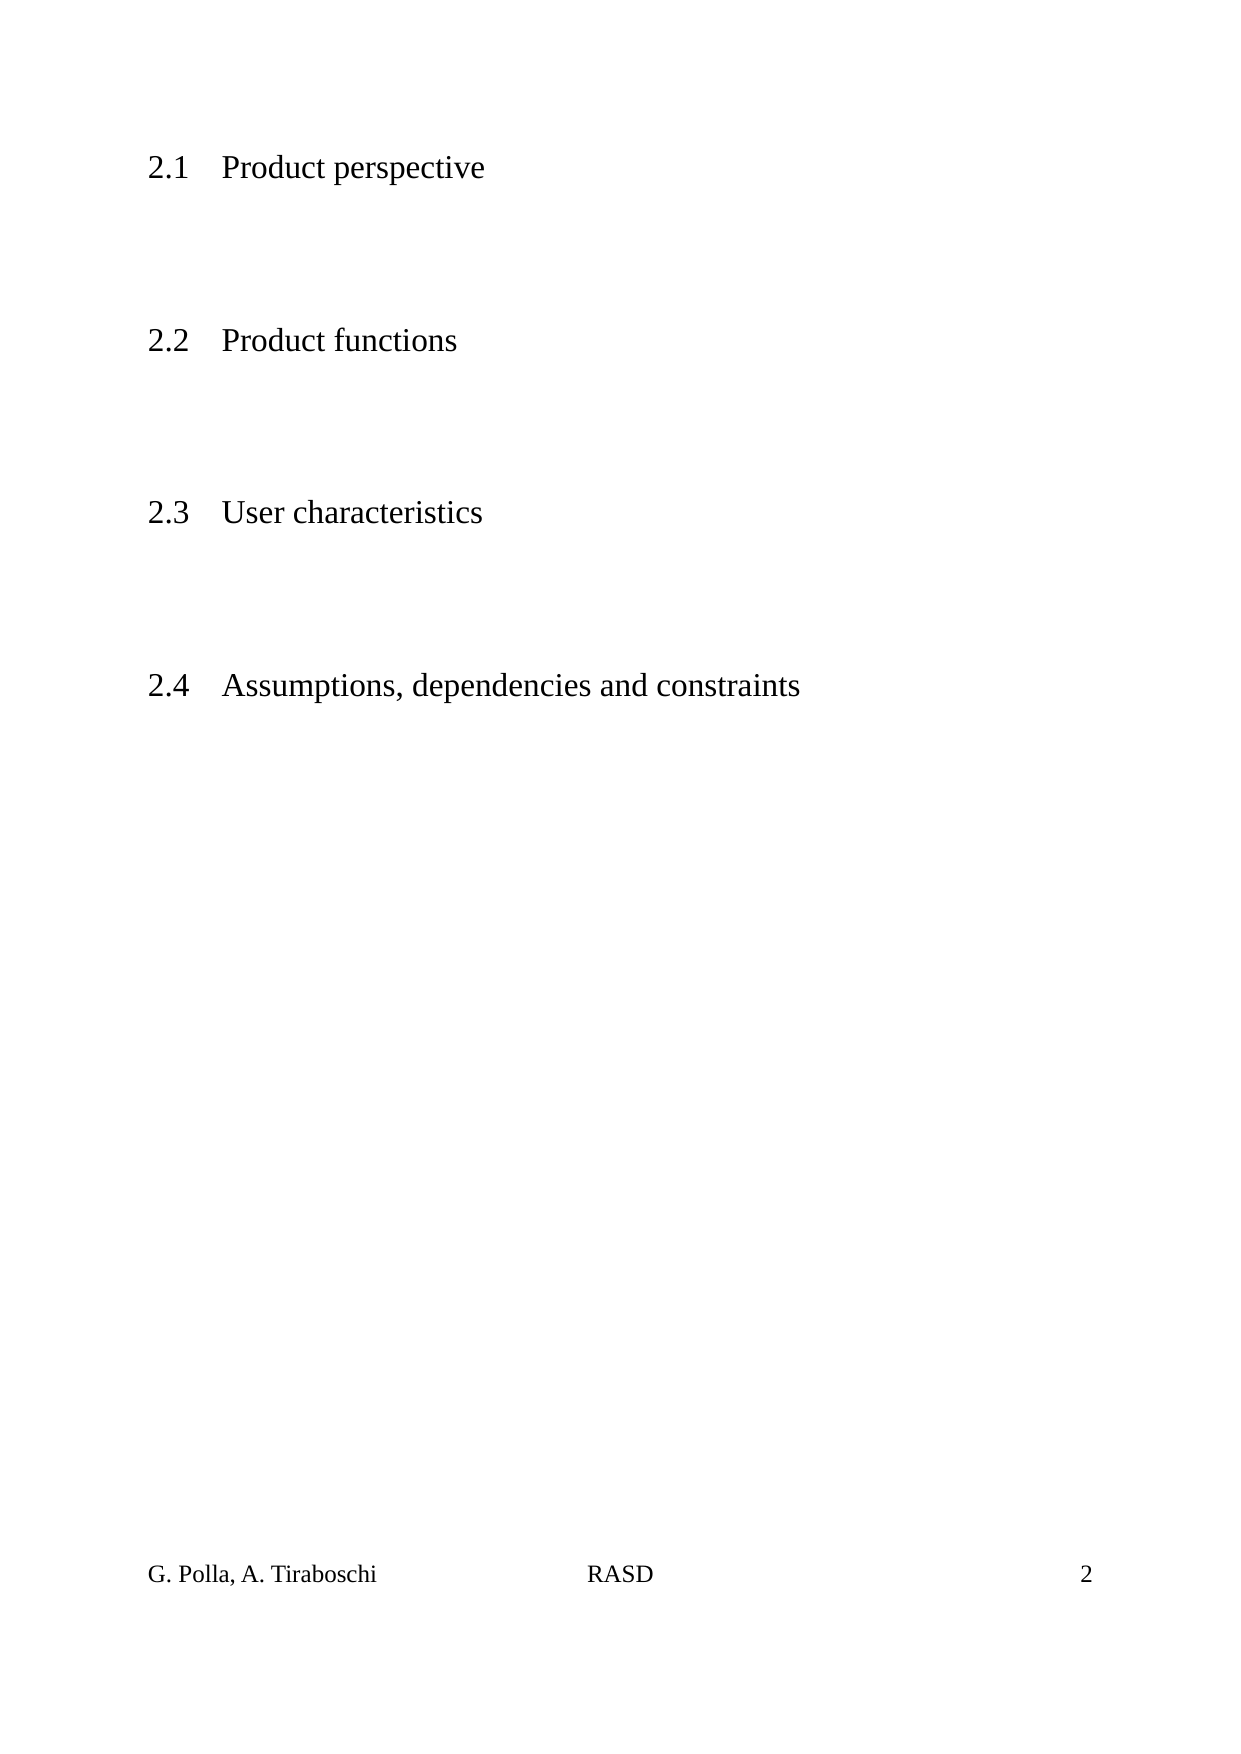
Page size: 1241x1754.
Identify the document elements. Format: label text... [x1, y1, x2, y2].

text 2.1 Product perspective [148, 148, 1093, 186]
text 2.2 Product functions 2.3 User characteristics 2.4 Assumptions, dependencies and constraints [148, 263, 1093, 703]
